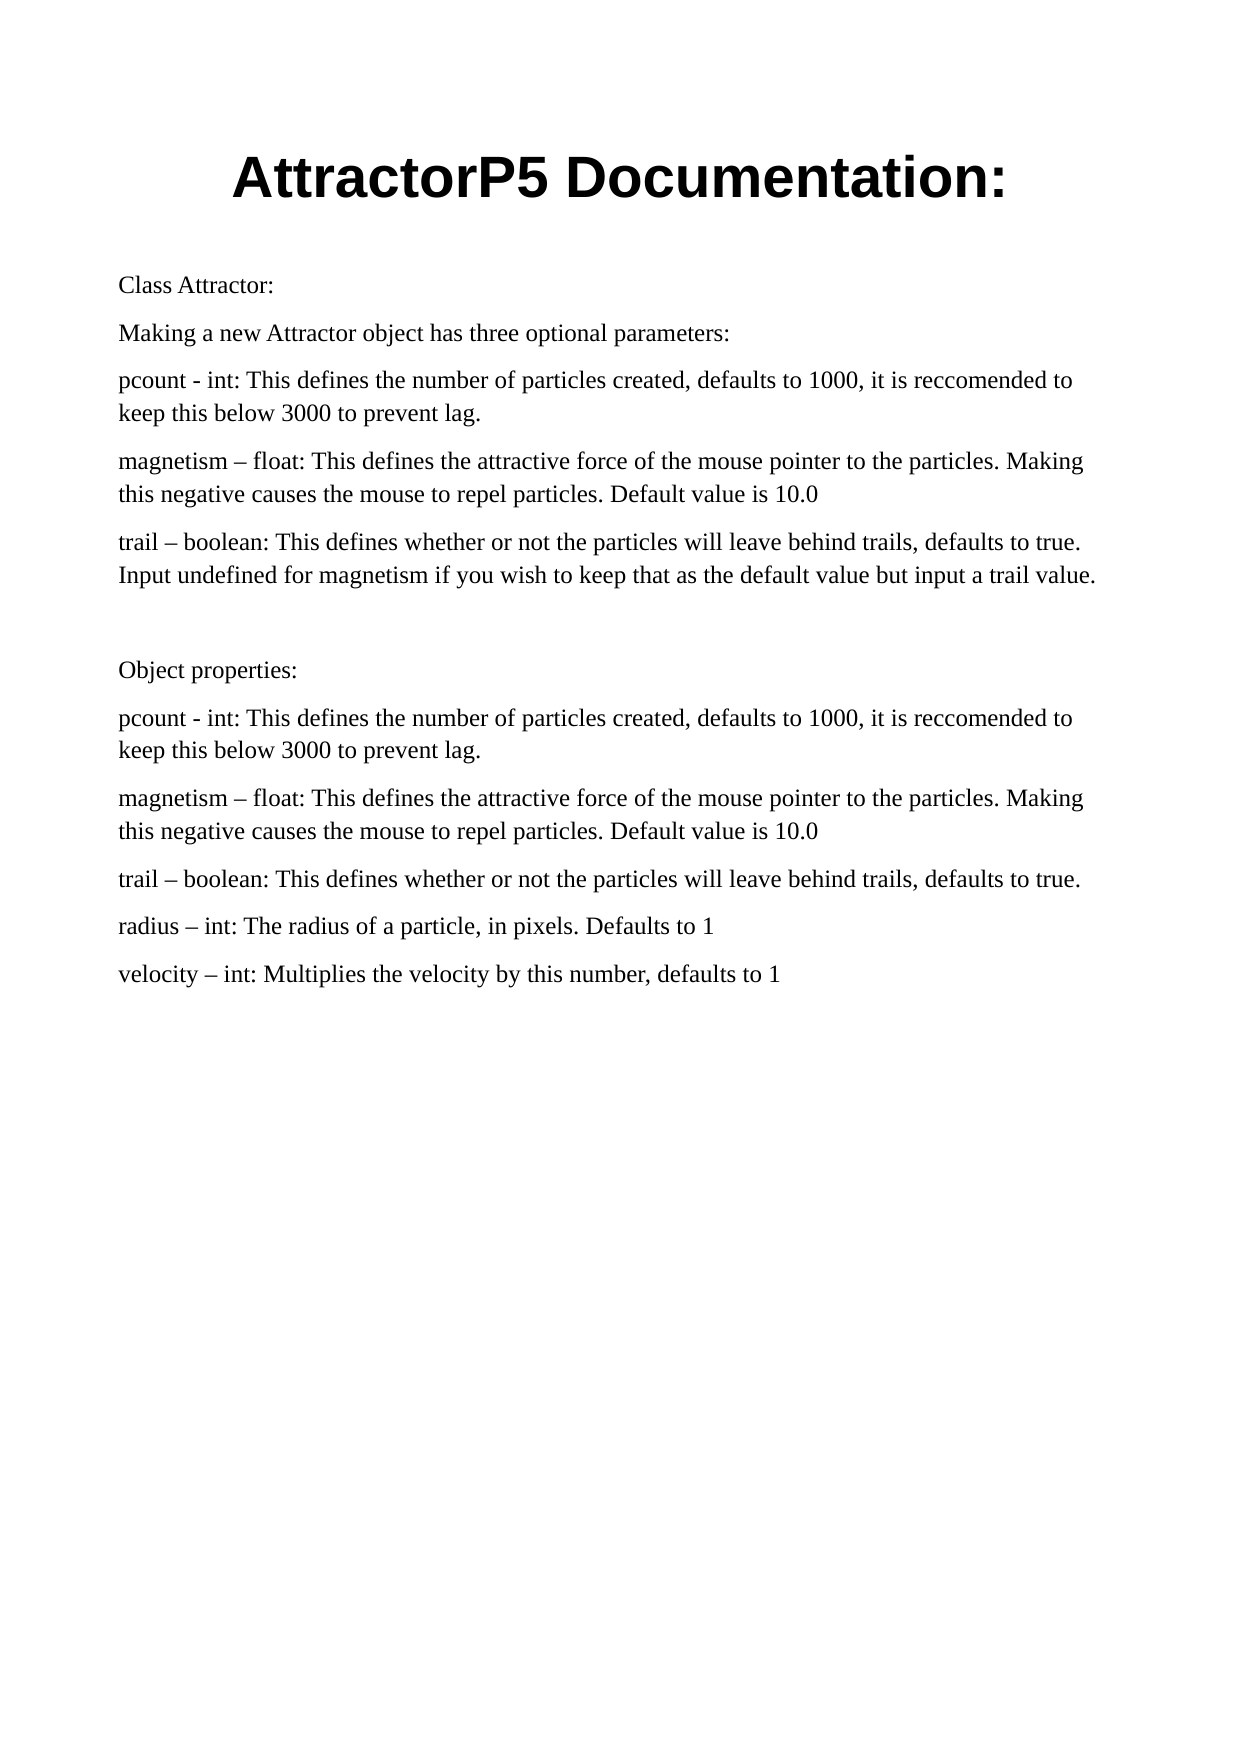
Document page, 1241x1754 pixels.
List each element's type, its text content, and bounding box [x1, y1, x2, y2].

text magnetism – float: This defines the attractive force of the mouse pointer to the particles. Making this negative causes the mouse to repel particles. Default value is 10.0 [118, 783, 1122, 845]
title AttractorP5 Documentation: [118, 143, 1122, 210]
text pcount - int: This defines the number of particles created, defaults to 1000, it is reccomended to keep this below 3000 to prevent lag. [118, 366, 1122, 427]
text radius – int: The radius of a particle, in pixels. Defaults to 1 [118, 911, 1122, 940]
text Object properties: [118, 655, 1122, 684]
text trail – boolean: This defines whether or not the particles will leave behind trails, defaults to true. [118, 864, 1122, 893]
text velocity – int: Multiplies the velocity by this number, defaults to 1 [118, 959, 1122, 988]
text magnetism – float: This defines the attractive force of the mouse pointer to the particles. Making this negative causes the mouse to repel particles. Default value is 10.0 [118, 446, 1122, 508]
text pcount - int: This defines the number of particles created, defaults to 1000, it is reccomended to keep this below 3000 to prevent lag. [118, 703, 1122, 764]
text trail – boolean: This defines whether or not the particles will leave behind trails, defaults to true. Input undefined for magnetism if you wish to keep that as the default value but input a trail value. [118, 527, 1122, 588]
text Making a new Attractor object has three optional parameters: [118, 318, 1122, 347]
text Class Attractor: [118, 270, 1122, 299]
